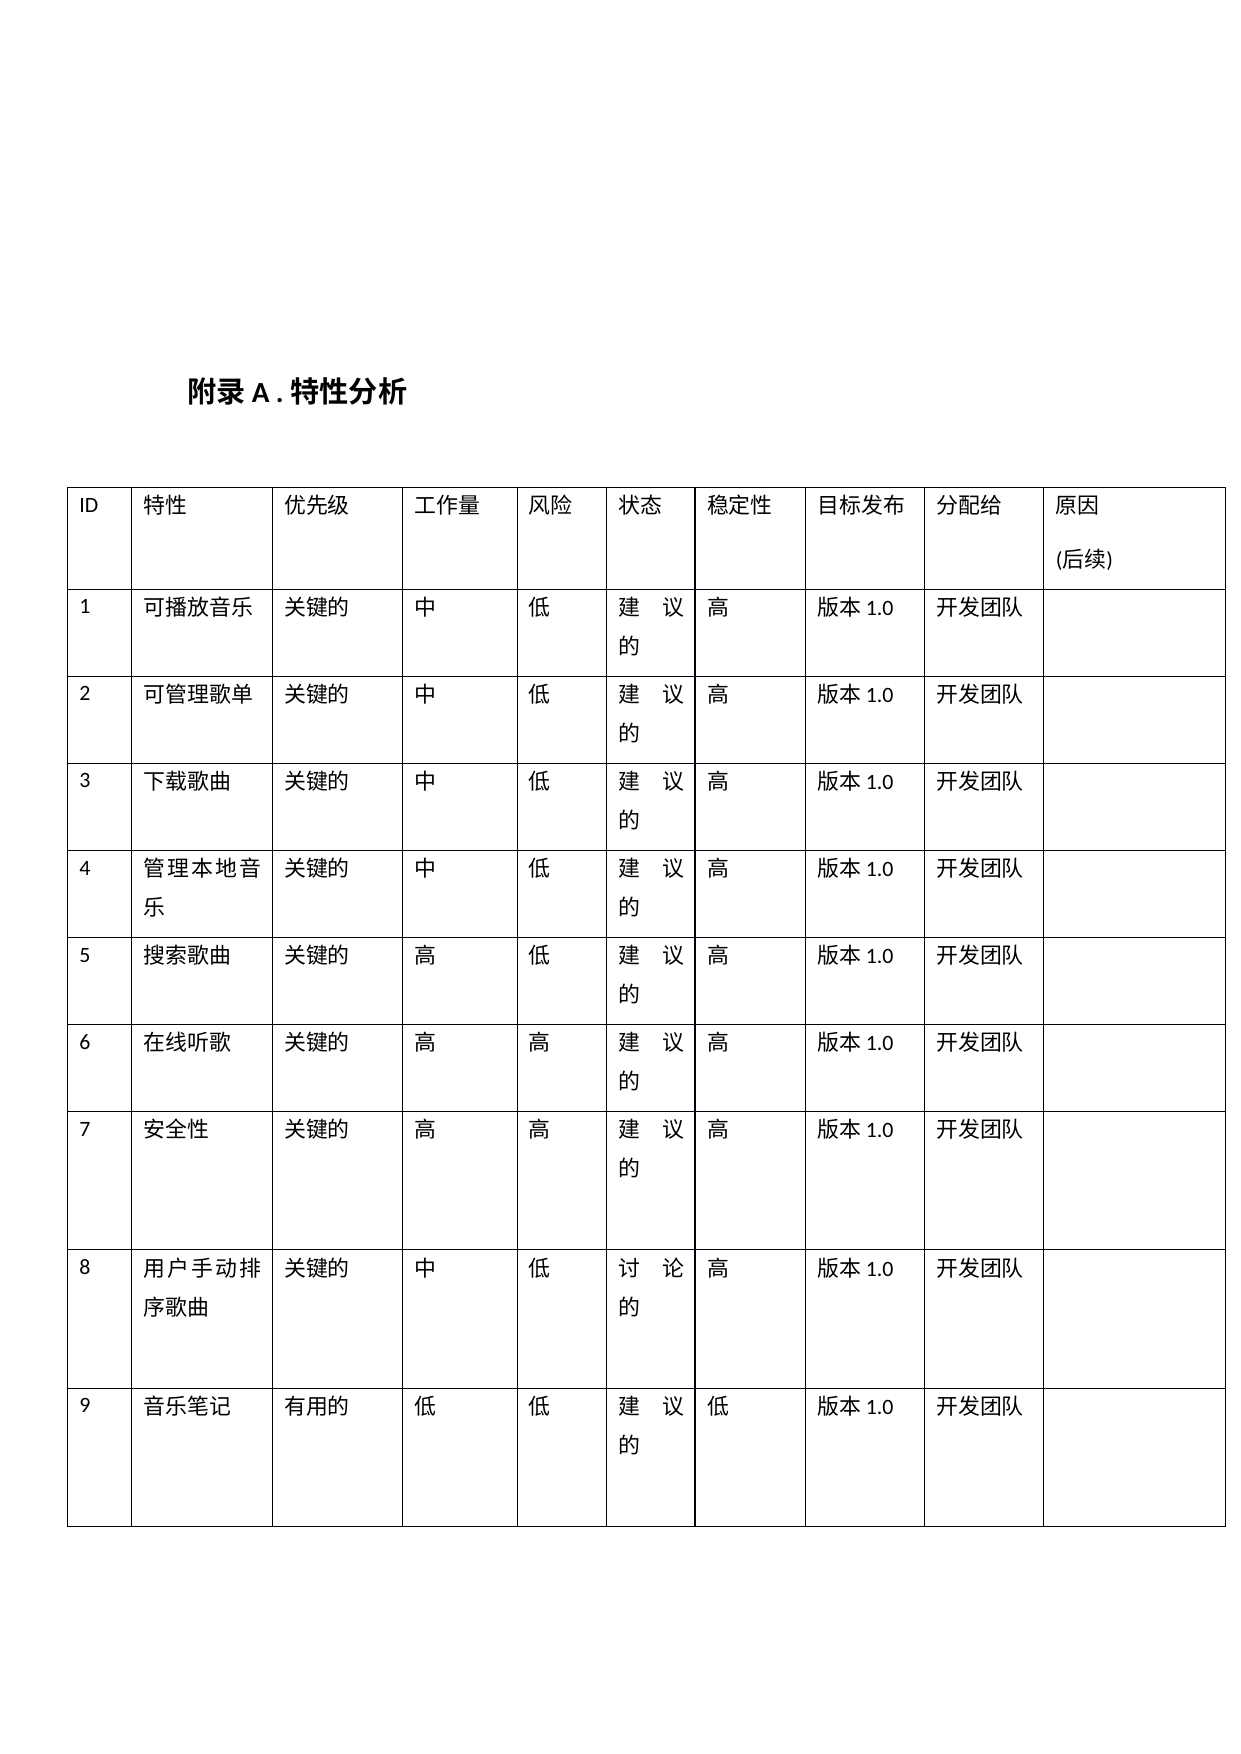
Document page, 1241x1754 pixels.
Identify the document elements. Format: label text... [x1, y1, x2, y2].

table_cell [1044, 1389, 1225, 1526]
table_cell 版本1.0 [806, 1250, 924, 1388]
table_cell 高 [696, 677, 805, 763]
table_header 稳定性 [696, 488, 805, 588]
table_cell 关键的 [273, 938, 402, 1024]
table_cell 低 [696, 1389, 805, 1526]
table_cell 8 [68, 1250, 131, 1388]
table_cell 建议的 [607, 1389, 694, 1526]
table_cell 建议的 [607, 1112, 694, 1249]
table_cell 低 [518, 1389, 606, 1526]
table_cell 关键的 [273, 590, 402, 676]
table_cell [1044, 1025, 1225, 1111]
table_cell 中 [403, 677, 517, 763]
table_cell 低 [518, 764, 606, 850]
table_cell 版本1.0 [806, 764, 924, 850]
table_cell 中 [403, 590, 517, 676]
table_cell 9 [68, 1389, 131, 1526]
table_cell 高 [696, 764, 805, 850]
table_header 风险 [518, 488, 606, 588]
table_cell 低 [518, 677, 606, 763]
table_cell 建议的 [607, 851, 694, 937]
table_cell 中 [403, 764, 517, 850]
table_cell 中 [403, 851, 517, 937]
table_cell 搜索歌曲 [132, 938, 272, 1024]
table_cell 低 [518, 851, 606, 937]
table_cell 低 [403, 1389, 517, 1526]
table_cell 4 [68, 851, 131, 937]
table_cell 版本1.0 [806, 1112, 924, 1249]
table_cell 版本1.0 [806, 851, 924, 937]
table_cell 3 [68, 764, 131, 850]
table_cell 5 [68, 938, 131, 1024]
table_header 原因 (后续) [1044, 488, 1225, 588]
table_cell 讨论的 [607, 1250, 694, 1388]
table_cell 高 [696, 1250, 805, 1388]
table_cell 高 [518, 1025, 606, 1111]
table_cell 高 [696, 1025, 805, 1111]
table_cell 高 [696, 1112, 805, 1249]
table_cell 低 [518, 590, 606, 676]
table_cell 关键的 [273, 764, 402, 850]
table_header 分配给 [925, 488, 1043, 588]
table_cell 开发团队 [925, 1389, 1043, 1526]
table_cell [1044, 1250, 1225, 1388]
table_cell 高 [403, 1025, 517, 1111]
table_cell 建议的 [607, 938, 694, 1024]
table_cell 有用的 [273, 1389, 402, 1526]
table_cell 版本1.0 [806, 1025, 924, 1111]
table_cell 版本1.0 [806, 677, 924, 763]
table_cell 音乐笔记 [132, 1389, 272, 1526]
table_cell [1044, 677, 1225, 763]
table_header 状态 [607, 488, 694, 588]
table_cell 高 [696, 938, 805, 1024]
table_cell 开发团队 [925, 764, 1043, 850]
table_cell 高 [696, 851, 805, 937]
table_header 工作量 [403, 488, 517, 588]
table_cell 高 [403, 938, 517, 1024]
table_cell 开发团队 [925, 590, 1043, 676]
table_cell 7 [68, 1112, 131, 1249]
table_cell 建议的 [607, 590, 694, 676]
table_cell 版本1.0 [806, 1389, 924, 1526]
table_cell 开发团队 [925, 938, 1043, 1024]
table_cell 低 [518, 938, 606, 1024]
table_cell 建议的 [607, 677, 694, 763]
table_cell 关键的 [273, 1112, 402, 1249]
text 附录A . 特性分析 [187, 357, 1053, 422]
table_cell 可管理歌单 [132, 677, 272, 763]
table_cell 1 [68, 590, 131, 676]
table_cell 用户手动排序歌曲 [132, 1250, 272, 1388]
table_cell 高 [403, 1112, 517, 1249]
table_cell 下载歌曲 [132, 764, 272, 850]
table_cell 版本1.0 [806, 590, 924, 676]
table_cell 开发团队 [925, 851, 1043, 937]
table_cell 关键的 [273, 851, 402, 937]
table_cell 管理本地音乐 [132, 851, 272, 937]
table_cell [1044, 938, 1225, 1024]
table_cell 高 [696, 590, 805, 676]
table_cell 安全性 [132, 1112, 272, 1249]
table_cell 关键的 [273, 1250, 402, 1388]
table_header 目标发布 [806, 488, 924, 588]
table_header ID [68, 488, 131, 588]
table_header 特性 [132, 488, 272, 588]
table_cell 可播放音乐 [132, 590, 272, 676]
table_cell 在线听歌 [132, 1025, 272, 1111]
table_cell [1044, 851, 1225, 937]
table_cell 低 [518, 1250, 606, 1388]
table_cell 6 [68, 1025, 131, 1111]
table_cell 开发团队 [925, 1250, 1043, 1388]
table_cell 中 [403, 1250, 517, 1388]
table_cell 建议的 [607, 764, 694, 850]
table_cell 关键的 [273, 677, 402, 763]
table_cell 2 [68, 677, 131, 763]
table_cell [1044, 1112, 1225, 1249]
table_cell 开发团队 [925, 677, 1043, 763]
table_cell 建议的 [607, 1025, 694, 1111]
table_cell 关键的 [273, 1025, 402, 1111]
table_header 优先级 [273, 488, 402, 588]
table_cell 高 [518, 1112, 606, 1249]
table_cell [1044, 590, 1225, 676]
table_cell 开发团队 [925, 1025, 1043, 1111]
table_cell [1044, 764, 1225, 850]
table_cell 开发团队 [925, 1112, 1043, 1249]
table_cell 版本1.0 [806, 938, 924, 1024]
